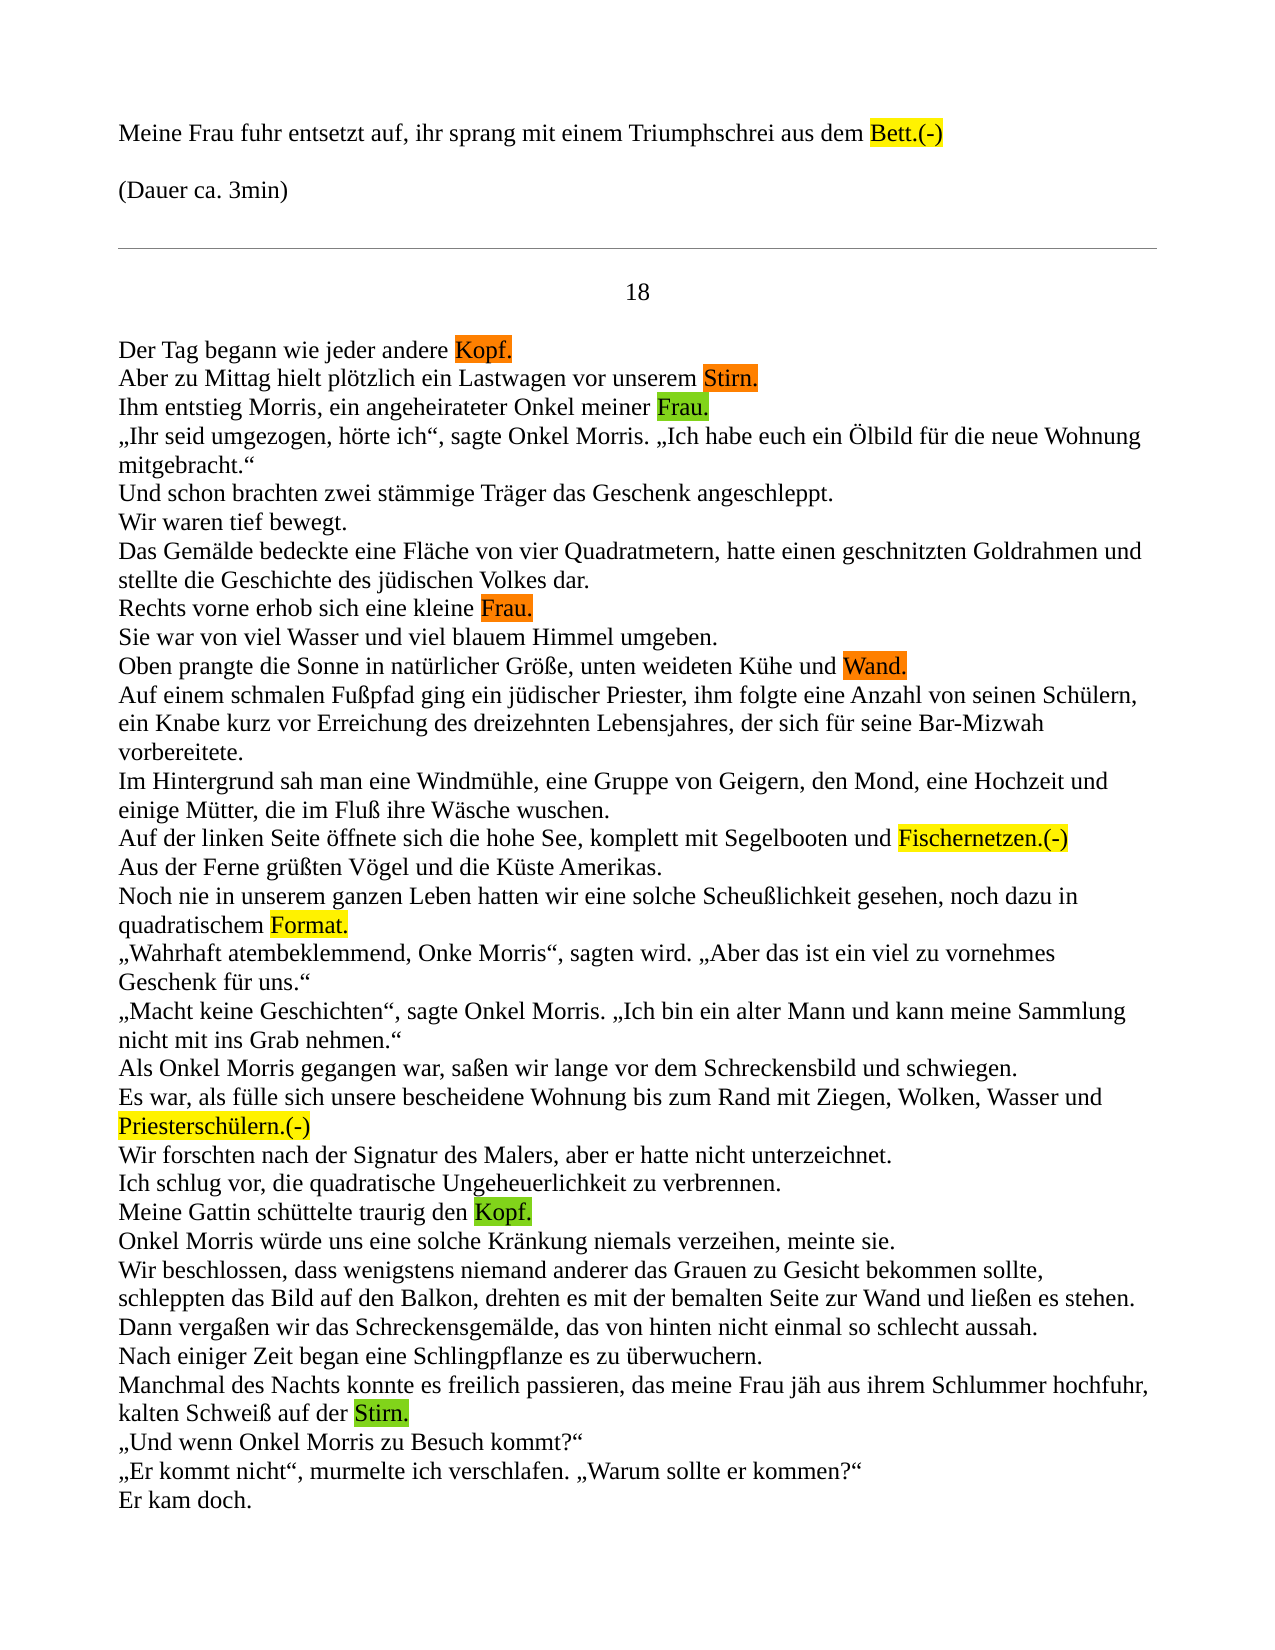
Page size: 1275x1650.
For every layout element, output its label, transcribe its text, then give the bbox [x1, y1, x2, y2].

text (Dauer ca. 3min) [118, 176, 1157, 204]
text Aber zu Mittag hielt plötzlich ein Lastwagen vor unserem Stirn. [118, 363, 1157, 392]
text Meine Frau fuhr entsetzt auf, ihr sprang mit einem Triumphschrei aus dem Bett.(-) [118, 118, 1157, 147]
text Ihm entstieg Morris, ein angeheirateter Onkel meiner Frau. [118, 392, 1157, 421]
text Meine Gattin schüttelte traurig den Kopf. [118, 1197, 1157, 1226]
text Dann vergaßen wir das Schreckensgemälde, das von hinten nicht einmal so schlecht aussah. [118, 1312, 1157, 1341]
text Auf der linken Seite öffnete sich die hohe See, komplett mit Segelbooten und Fischernetzen.(-) [118, 823, 1157, 852]
text Noch nie in unserem ganzen Leben hatten wir eine solche Scheußlichkeit gesehen, noch dazu in quadratischem Format. [118, 881, 1157, 938]
text „Er kommt nicht“, murmelte ich verschlafen. „Warum sollte er kommen?“ [118, 1456, 1157, 1485]
text Wir waren tief bewegt. [118, 507, 1157, 536]
text Es war, als fülle sich unsere bescheidene Wohnung bis zum Rand mit Ziegen, Wolken, Wasser und Priesterschülern.(-) [118, 1082, 1157, 1140]
text Der Tag begann wie jeder andere Kopf. [118, 335, 1157, 363]
text Nach einiger Zeit began eine Schlingpflanze es zu überwuchern. [118, 1341, 1157, 1370]
text Oben prangte die Sonne in natürlicher Größe, unten weideten Kühe und Wand. [118, 651, 1157, 680]
text „Und wenn Onkel Morris zu Besuch kommt?“ [118, 1427, 1157, 1456]
text Rechts vorne erhob sich eine kleine Frau. [118, 593, 1157, 622]
text „Macht keine Geschichten“, sagte Onkel Morris. „Ich bin ein alter Mann und kann meine Sammlung nicht mit ins Grab nehmen.“ [118, 996, 1157, 1053]
text 18 [118, 277, 1157, 306]
text Auf einem schmalen Fußpfad ging ein jüdischer Priester, ihm folgte eine Anzahl von seinen Schülern, ein Knabe kurz vor Erreichung des dreizehnten Lebensjahres, der sich für seine Bar-Mizwah vorbereitete. [118, 680, 1157, 766]
text „Wahrhaft atembeklemmend, Onke Morris“, sagten wird. „Aber das ist ein viel zu vornehmes Geschenk für uns.“ [118, 938, 1157, 996]
text Das Gemälde bedeckte eine Fläche von vier Quadratmetern, hatte einen geschnitzten Goldrahmen und stellte die Geschichte des jüdischen Volkes dar. [118, 536, 1157, 593]
text Onkel Morris würde uns eine solche Kränkung niemals verzeihen, meinte sie. [118, 1226, 1157, 1255]
text Manchmal des Nachts konnte es freilich passieren, das meine Frau jäh aus ihrem Schlummer hochfuhr, kalten Schweiß auf der Stirn. [118, 1370, 1157, 1427]
text Er kam doch. [118, 1485, 1157, 1513]
text „Ihr seid umgezogen, hörte ich“, sagte Onkel Morris. „Ich habe euch ein Ölbild für die neue Wohnung mitgebracht.“ [118, 421, 1157, 478]
text Aus der Ferne grüßten Vögel und die Küste Amerikas. [118, 852, 1157, 881]
text Sie war von viel Wasser und viel blauem Himmel umgeben. [118, 622, 1157, 651]
text Wir forschten nach der Signatur des Malers, aber er hatte nicht unterzeichnet. [118, 1140, 1157, 1168]
text Im Hintergrund sah man eine Windmühle, eine Gruppe von Geigern, den Mond, eine Hochzeit und einige Mütter, die im Fluß ihre Wäsche wuschen. [118, 766, 1157, 823]
text Als Onkel Morris gegangen war, saßen wir lange vor dem Schreckensbild und schwiegen. [118, 1053, 1157, 1082]
text Wir beschlossen, dass wenigstens niemand anderer das Grauen zu Gesicht bekommen sollte, schleppten das Bild auf den Balkon, drehten es mit der bemalten Seite zur Wand und ließen es stehen. [118, 1255, 1157, 1312]
text Und schon brachten zwei stämmige Träger das Geschenk angeschleppt. [118, 478, 1157, 507]
text Ich schlug vor, die quadratische Ungeheuerlichkeit zu verbrennen. [118, 1168, 1157, 1197]
